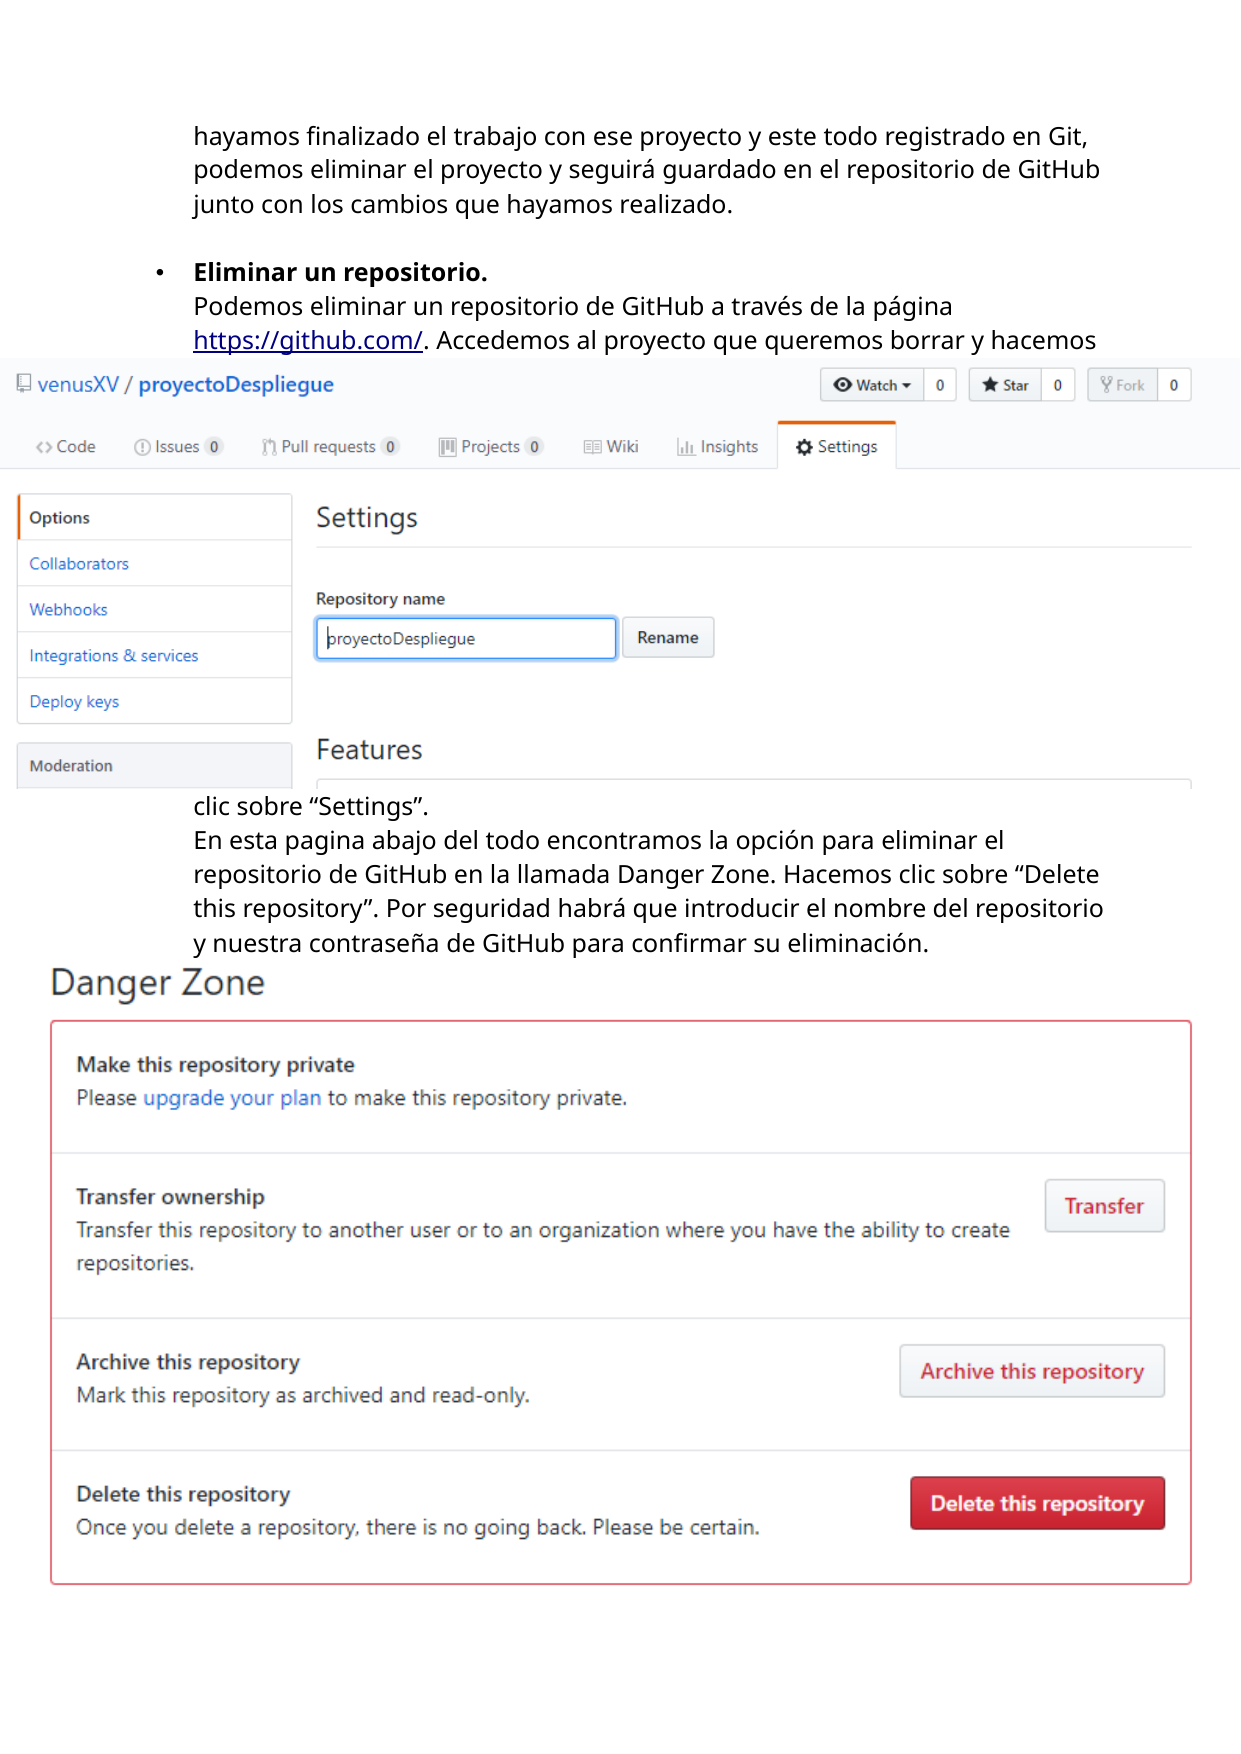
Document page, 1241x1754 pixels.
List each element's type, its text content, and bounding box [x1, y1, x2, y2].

list hayamos finalizado el trabajo con ese proyecto y este todo registrado en Git, podemos eliminar el proyecto y seguirá guardado en el repositorio de GitHub junto con los cambios que hayamos realizado. [156, 118, 1122, 220]
list clic sobre “Settings”. En esta pagina abajo del todo encontramos la opción para eliminar el repositorio de GitHub en la llamada Danger Zone. Hacemos clic sobre “Delete this repository”. Por seguridad habrá que introducir el nombre del repositorio y nuestra contraseña de GitHub para confirmar su eliminación. [156, 789, 1122, 959]
list Eliminar un repositorio. [156, 254, 1122, 288]
list Podemos eliminar un repositorio de GitHub a través de la página https://github.com/. Accedemos al proyecto que queremos borrar y hacemos [156, 288, 1122, 358]
